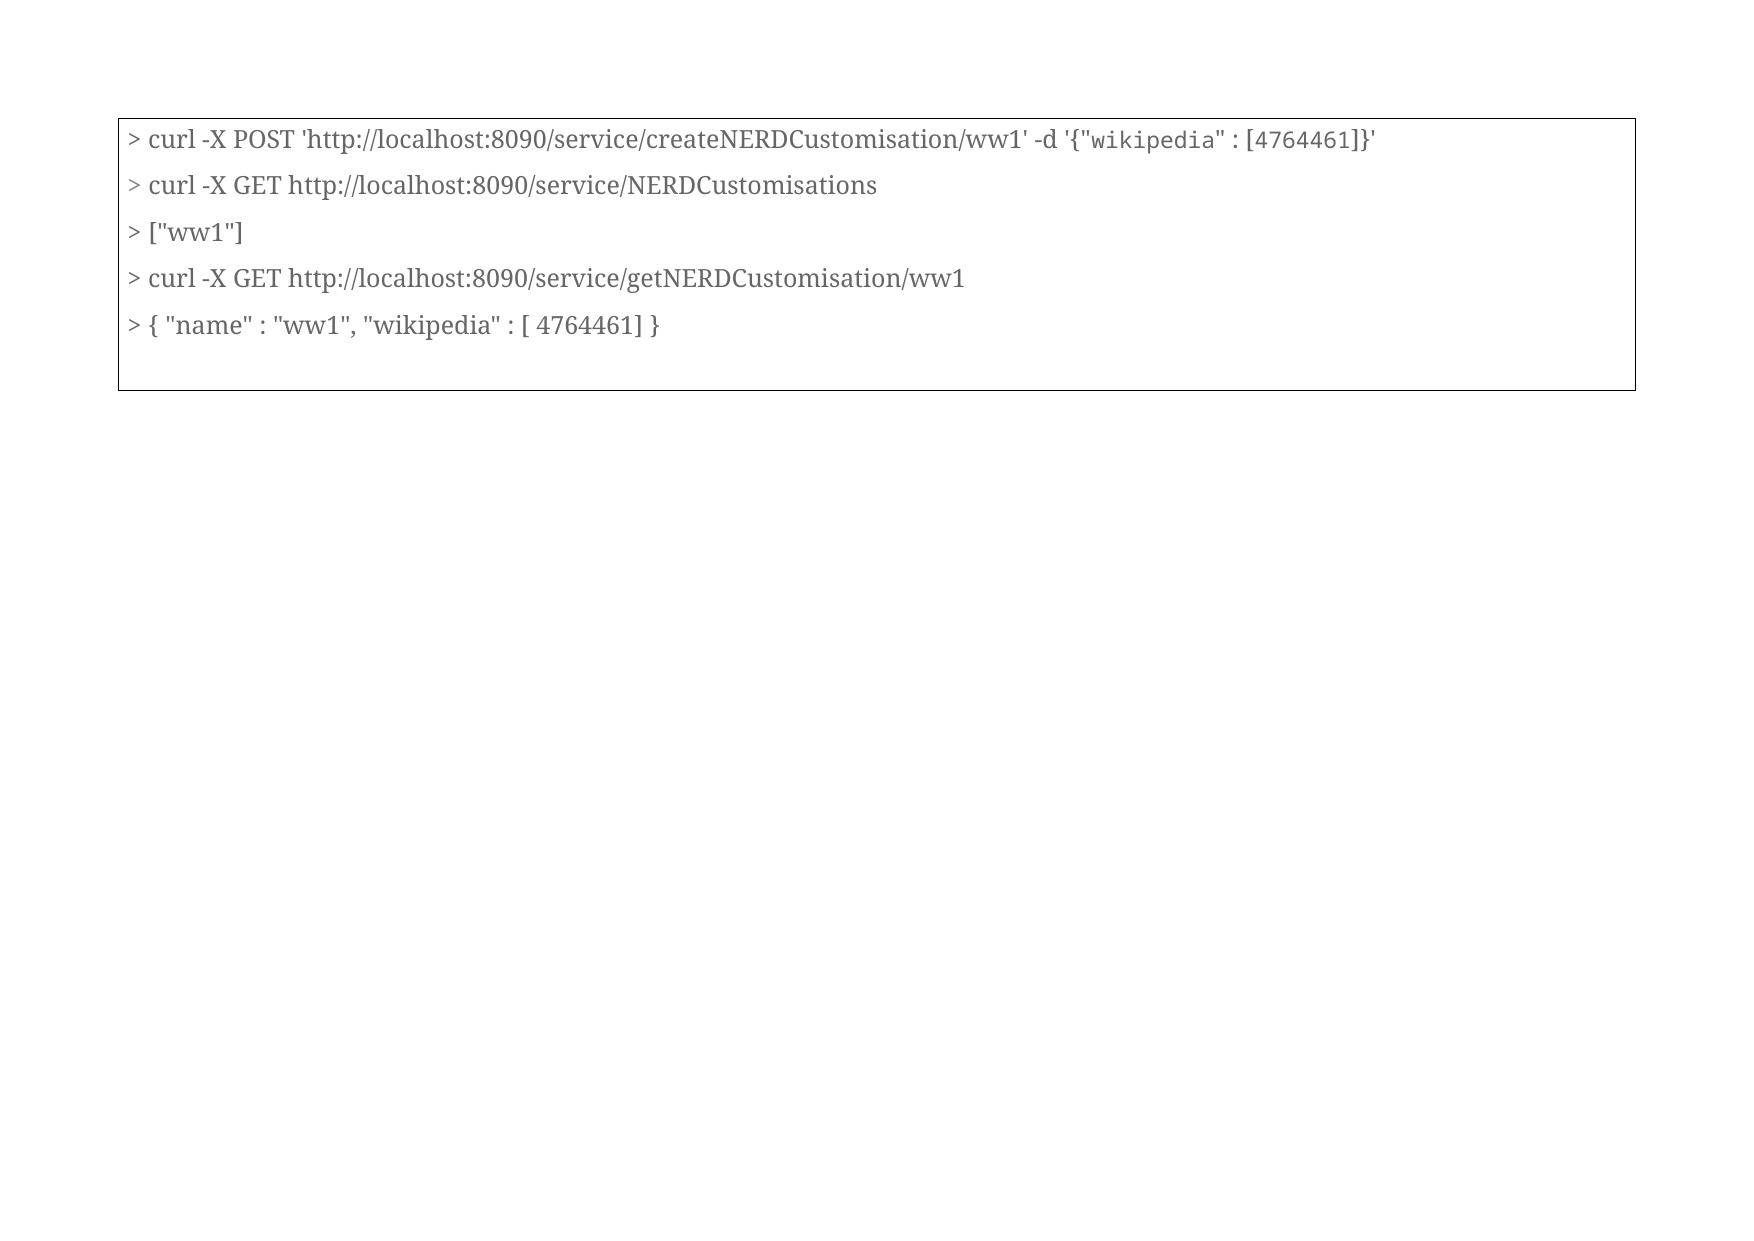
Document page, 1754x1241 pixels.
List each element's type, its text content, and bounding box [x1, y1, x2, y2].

text > curl -X GET http://localhost:8090/service/NERDCustomisations [119, 165, 1635, 202]
text > curl -X POST 'http://localhost:8090/service/createNERDCustomisation/ww1' -d '{"wikipedia" : [4764461]}' [119, 119, 1635, 155]
text > curl -X GET http://localhost:8090/service/getNERDCustomisation/ww1 [119, 258, 1635, 295]
text > ["ww1"] [119, 211, 1635, 248]
text > { "name" : "ww1", "wikipedia" : [ 4764461] } [119, 304, 1635, 342]
